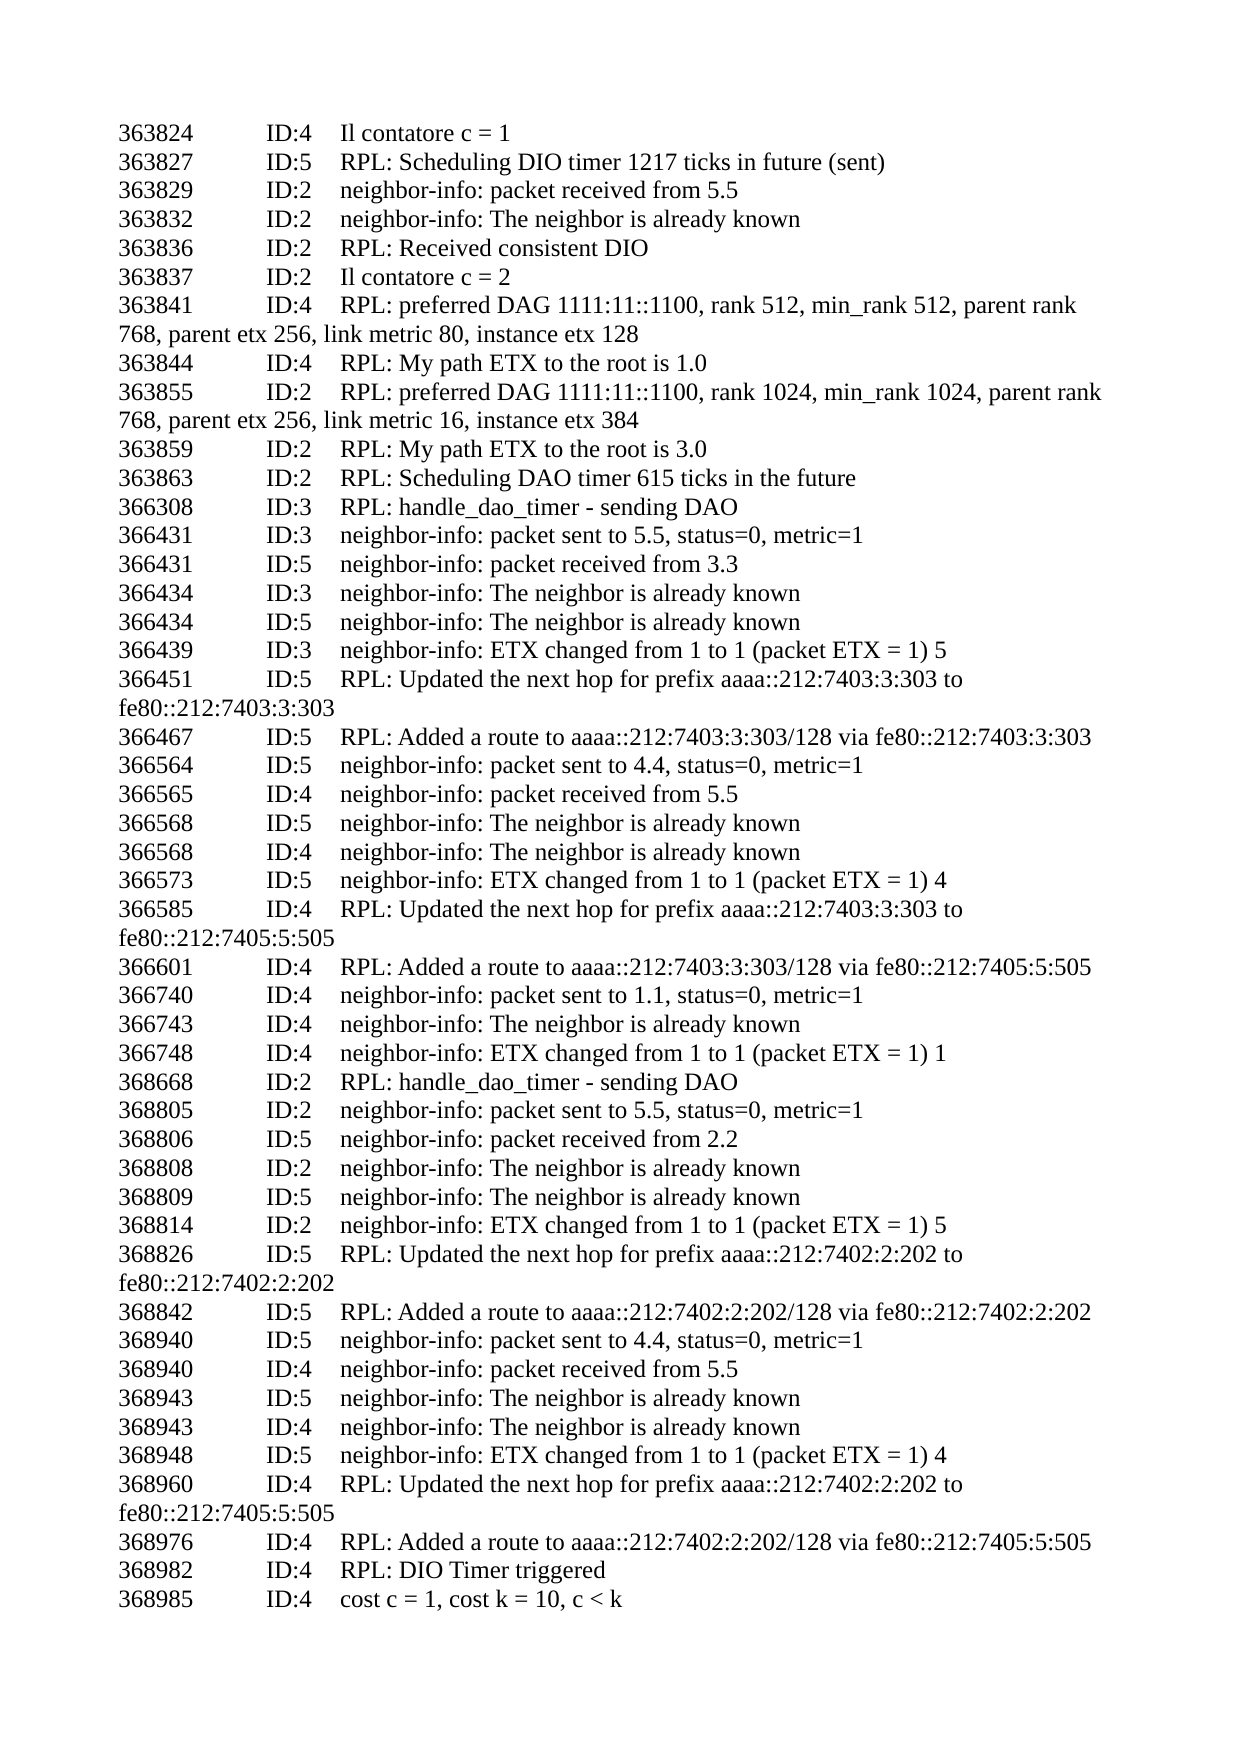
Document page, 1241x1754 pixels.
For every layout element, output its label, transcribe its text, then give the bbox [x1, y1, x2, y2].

text 366434 ID:3 neighbor-info: The neighbor is already known [118, 578, 1122, 607]
text 363855 ID:2 RPL: preferred DAG 1111:11::1100, rank 1024, min_rank 1024, parent rank 768, parent etx 256, link metric 16, instance etx 384 [118, 377, 1122, 434]
text 366431 ID:5 neighbor-info: packet received from 3.3 [118, 549, 1122, 578]
text 368985 ID:4 cost c = 1, cost k = 10, c < k [118, 1584, 1122, 1613]
text 366585 ID:4 RPL: Updated the next hop for prefix aaaa::212:7403:3:303 to fe80::212:7405:5:505 [118, 894, 1122, 952]
text 368806 ID:5 neighbor-info: packet received from 2.2 [118, 1124, 1122, 1153]
text 366439 ID:3 neighbor-info: ETX changed from 1 to 1 (packet ETX = 1) 5 [118, 636, 1122, 664]
text 368943 ID:4 neighbor-info: The neighbor is already known [118, 1412, 1122, 1441]
text 368808 ID:2 neighbor-info: The neighbor is already known [118, 1153, 1122, 1182]
text 368842 ID:5 RPL: Added a route to aaaa::212:7402:2:202/128 via fe80::212:7402:2:202 [118, 1297, 1122, 1326]
text 368809 ID:5 neighbor-info: The neighbor is already known [118, 1182, 1122, 1211]
text 368826 ID:5 RPL: Updated the next hop for prefix aaaa::212:7402:2:202 to fe80::212:7402:2:202 [118, 1239, 1122, 1297]
text 366434 ID:5 neighbor-info: The neighbor is already known [118, 607, 1122, 636]
text 366568 ID:5 neighbor-info: The neighbor is already known [118, 808, 1122, 837]
text 366467 ID:5 RPL: Added a route to aaaa::212:7403:3:303/128 via fe80::212:7403:3:303 [118, 722, 1122, 751]
text 368805 ID:2 neighbor-info: packet sent to 5.5, status=0, metric=1 [118, 1096, 1122, 1124]
text 366601 ID:4 RPL: Added a route to aaaa::212:7403:3:303/128 via fe80::212:7405:5:505 [118, 952, 1122, 981]
text 368976 ID:4 RPL: Added a route to aaaa::212:7402:2:202/128 via fe80::212:7405:5:505 [118, 1527, 1122, 1556]
text 363859 ID:2 RPL: My path ETX to the root is 3.0 [118, 434, 1122, 463]
text 366564 ID:5 neighbor-info: packet sent to 4.4, status=0, metric=1 [118, 751, 1122, 779]
text 363824 ID:4 Il contatore c = 1 [118, 118, 1122, 147]
text 363844 ID:4 RPL: My path ETX to the root is 1.0 [118, 348, 1122, 377]
text 363841 ID:4 RPL: preferred DAG 1111:11::1100, rank 512, min_rank 512, parent rank 768, parent etx 256, link metric 80, instance etx 128 [118, 291, 1122, 348]
text 363863 ID:2 RPL: Scheduling DAO timer 615 ticks in the future [118, 463, 1122, 492]
text 368668 ID:2 RPL: handle_dao_timer - sending DAO [118, 1067, 1122, 1096]
text 366573 ID:5 neighbor-info: ETX changed from 1 to 1 (packet ETX = 1) 4 [118, 866, 1122, 894]
text 363832 ID:2 neighbor-info: The neighbor is already known [118, 204, 1122, 233]
text 368814 ID:2 neighbor-info: ETX changed from 1 to 1 (packet ETX = 1) 5 [118, 1211, 1122, 1239]
text 368940 ID:5 neighbor-info: packet sent to 4.4, status=0, metric=1 [118, 1326, 1122, 1354]
text 366743 ID:4 neighbor-info: The neighbor is already known [118, 1009, 1122, 1038]
text 366748 ID:4 neighbor-info: ETX changed from 1 to 1 (packet ETX = 1) 1 [118, 1038, 1122, 1067]
text 368940 ID:4 neighbor-info: packet received from 5.5 [118, 1354, 1122, 1383]
text 368982 ID:4 RPL: DIO Timer triggered [118, 1556, 1122, 1584]
text 368943 ID:5 neighbor-info: The neighbor is already known [118, 1383, 1122, 1412]
text 366431 ID:3 neighbor-info: packet sent to 5.5, status=0, metric=1 [118, 521, 1122, 549]
text 366565 ID:4 neighbor-info: packet received from 5.5 [118, 779, 1122, 808]
text 363829 ID:2 neighbor-info: packet received from 5.5 [118, 176, 1122, 204]
text 363836 ID:2 RPL: Received consistent DIO [118, 233, 1122, 262]
text 366568 ID:4 neighbor-info: The neighbor is already known [118, 837, 1122, 866]
text 363827 ID:5 RPL: Scheduling DIO timer 1217 ticks in future (sent) [118, 147, 1122, 176]
text 366451 ID:5 RPL: Updated the next hop for prefix aaaa::212:7403:3:303 to fe80::212:7403:3:303 [118, 664, 1122, 722]
text 368960 ID:4 RPL: Updated the next hop for prefix aaaa::212:7402:2:202 to fe80::212:7405:5:505 [118, 1469, 1122, 1527]
text 366308 ID:3 RPL: handle_dao_timer - sending DAO [118, 492, 1122, 521]
text 366740 ID:4 neighbor-info: packet sent to 1.1, status=0, metric=1 [118, 981, 1122, 1009]
text 363837 ID:2 Il contatore c = 2 [118, 262, 1122, 291]
text 368948 ID:5 neighbor-info: ETX changed from 1 to 1 (packet ETX = 1) 4 [118, 1441, 1122, 1469]
